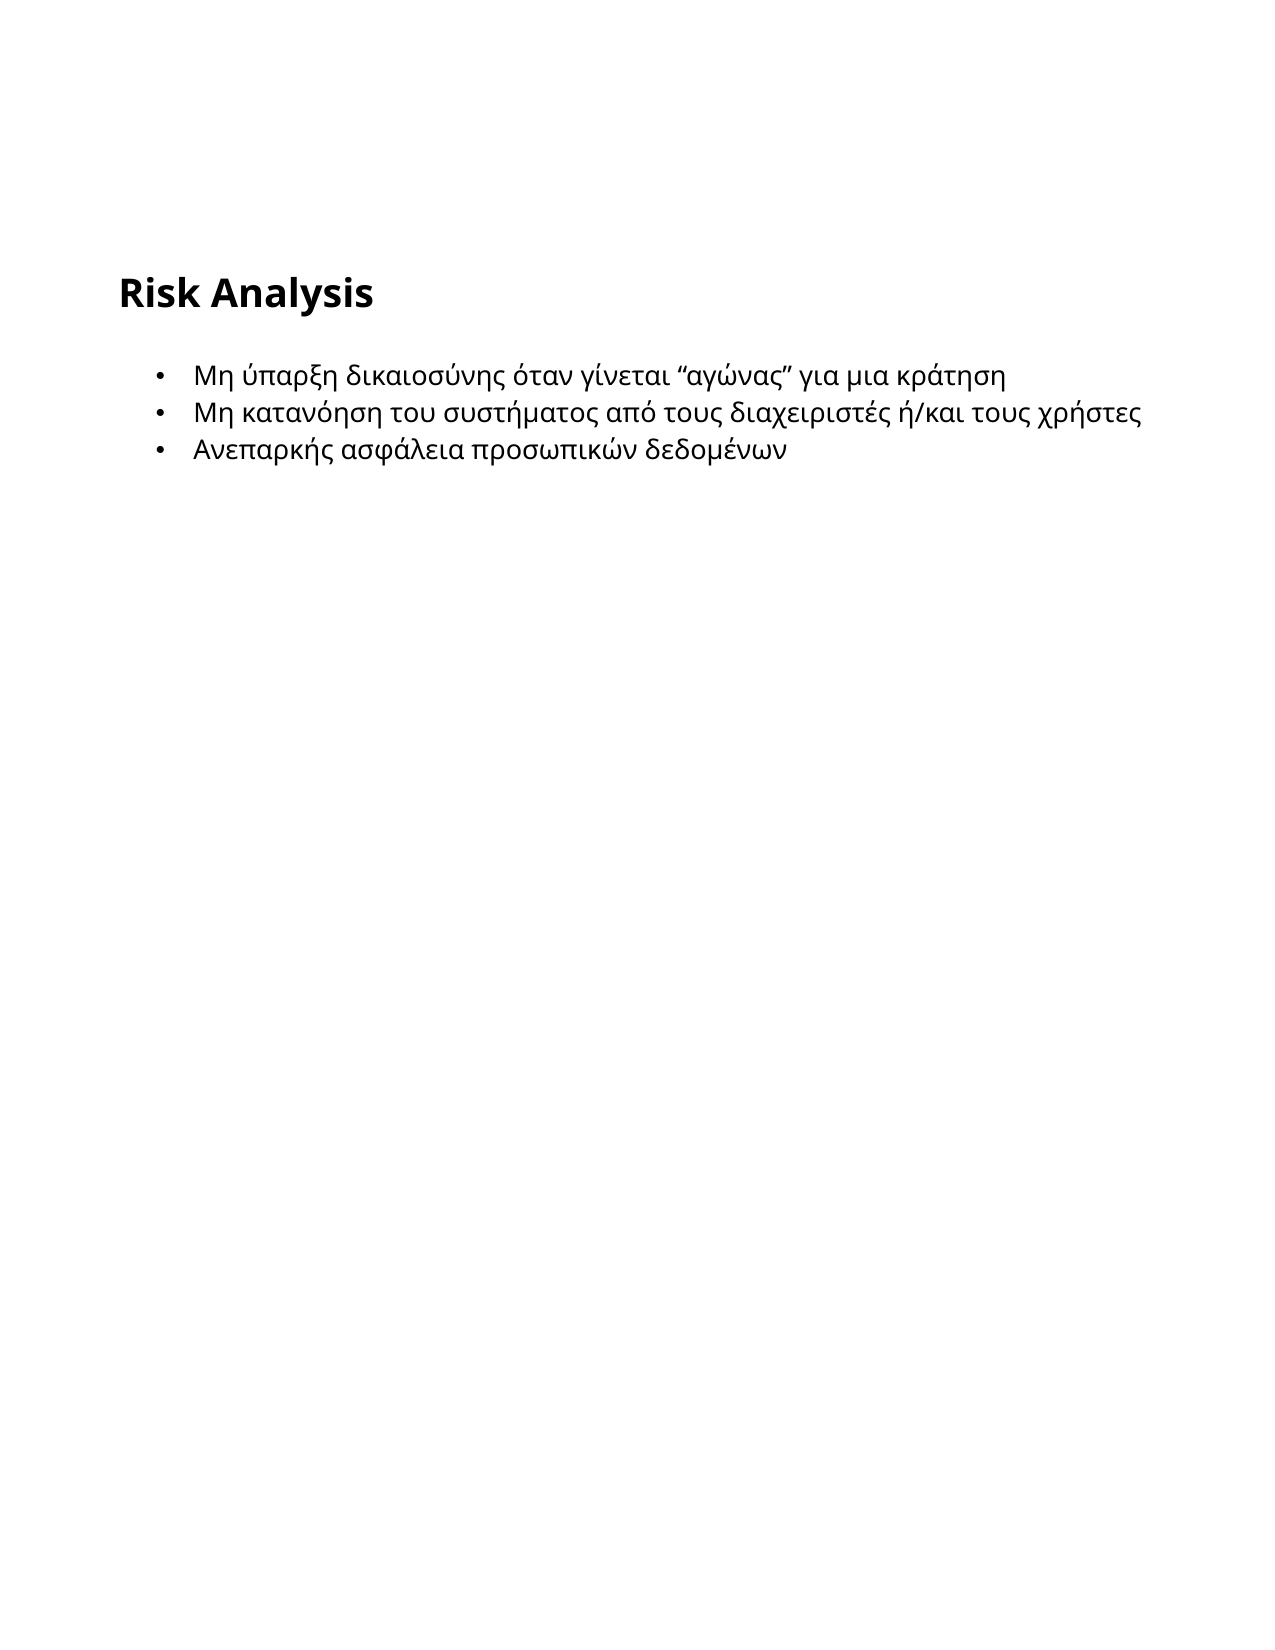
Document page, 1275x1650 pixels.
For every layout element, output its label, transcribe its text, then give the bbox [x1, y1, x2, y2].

text Risk Analysis [118, 266, 1157, 319]
list Μη κατανόηση του συστήματος από τους διαχειριστές ή/και τους χρήστες [156, 393, 1157, 430]
list Ανεπαρκής ασφάλεια προσωπικών δεδομένων [156, 430, 1157, 467]
list Μη ύπαρξη δικαιοσύνης όταν γίνεται “αγώνας” για μια κράτηση [156, 356, 1157, 393]
